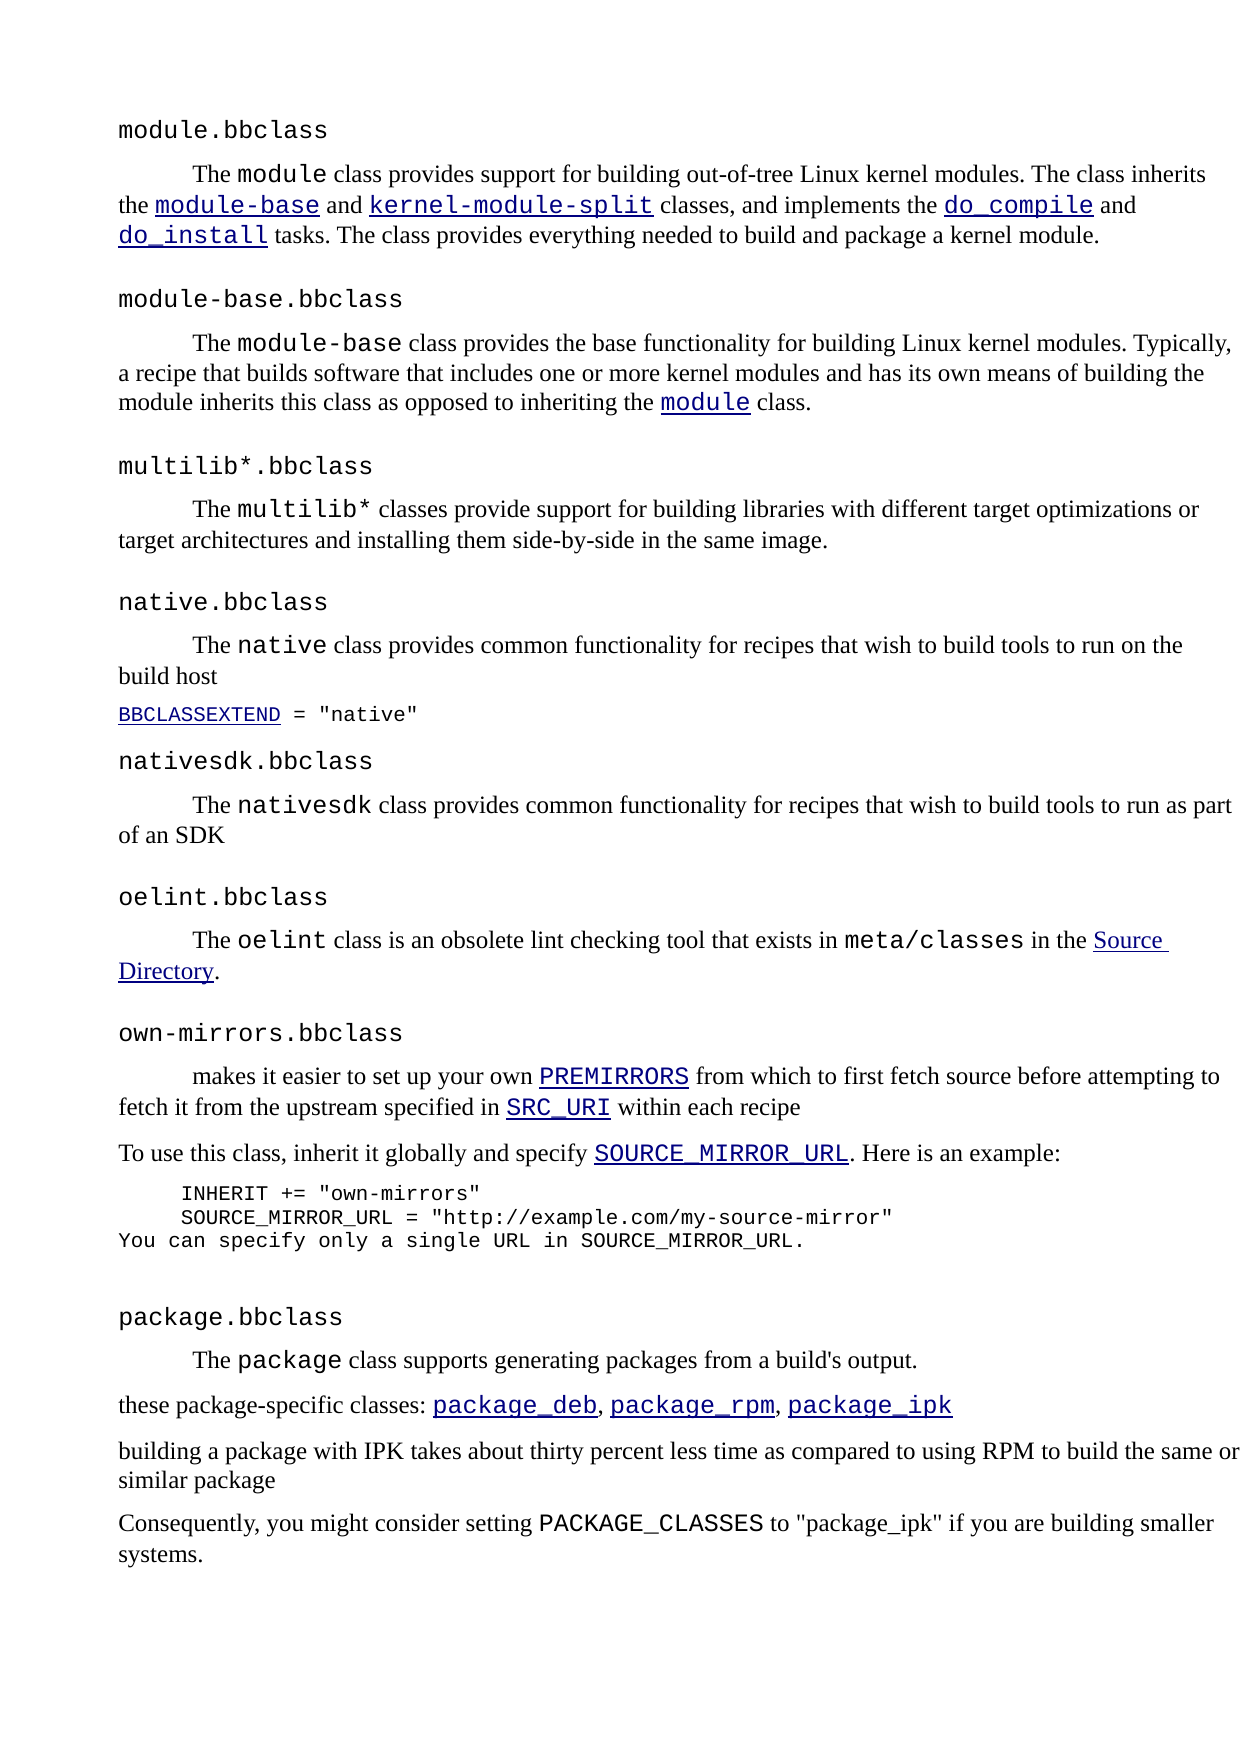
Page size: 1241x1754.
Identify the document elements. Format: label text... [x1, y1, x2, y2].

subtitle package.bbclass [118, 1304, 1240, 1333]
subtitle native.bbclass [118, 589, 1240, 618]
text these package-specific classes: package_deb, package_rpm, package_ipk [118, 1391, 1240, 1421]
subtitle module.bbclass [118, 118, 1240, 146]
text BBCLASSEXTEND = "native" [118, 704, 1240, 728]
subtitle nativesdk.bbclass [118, 749, 1240, 777]
text INHERIT += "own-mirrors" [118, 1183, 1240, 1207]
text The package class supports generating packages from a build's output. [118, 1345, 1240, 1376]
text The nativesdk class provides common functionality for recipes that wish to build tools to run as part of an SDK [118, 790, 1240, 849]
text The oelint class is an obsolete lint checking tool that exists in meta/classes in the Source Directory. [118, 926, 1240, 985]
subtitle multilib*.bbclass [118, 453, 1240, 482]
text Consequently, you might consider setting PACKAGE_CLASSES to "package_ipk" if you are building smaller systems. [118, 1508, 1240, 1568]
subtitle own-mirrors.bbclass [118, 1021, 1240, 1049]
text The multilib* classes provide support for building libraries with different target optimizations or target architectures and installing them side-by-side in the same image. [118, 494, 1240, 554]
text To use this class, inherit it globally and specify SOURCE_MIRROR_URL. Here is an example: [118, 1138, 1240, 1168]
text makes it easier to set up your own PREMIRRORS from which to first fetch source before attempting to fetch it from the upstream specified in SRC_URI within each recipe [118, 1061, 1240, 1123]
text building a package with IPK takes about thirty percent less time as compared to using RPM to build the same or similar package [118, 1436, 1240, 1493]
text The module-base class provides the base functionality for building Linux kernel modules. Typically, a recipe that builds software that includes one or more kernel modules and has its own means of building the module inherits this class as opposed to inheriting the module class. [118, 328, 1240, 418]
text You can specify only a single URL in SOURCE_MIRROR_URL. [118, 1230, 1240, 1254]
text SOURCE_MIRROR_URL = "http://example.com/my-source-mirror" [118, 1207, 1240, 1230]
text The module class provides support for building out-of-tree Linux kernel modules. The class inherits the module-base and kernel-module-split classes, and implements the do_compile and do_install tasks. The class provides everything needed to build and package a kernel module. [118, 159, 1240, 251]
subtitle oelint.bbclass [118, 885, 1240, 913]
text The native class provides common functionality for recipes that wish to build tools to run on the build host [118, 630, 1240, 690]
subtitle module-base.bbclass [118, 287, 1240, 315]
